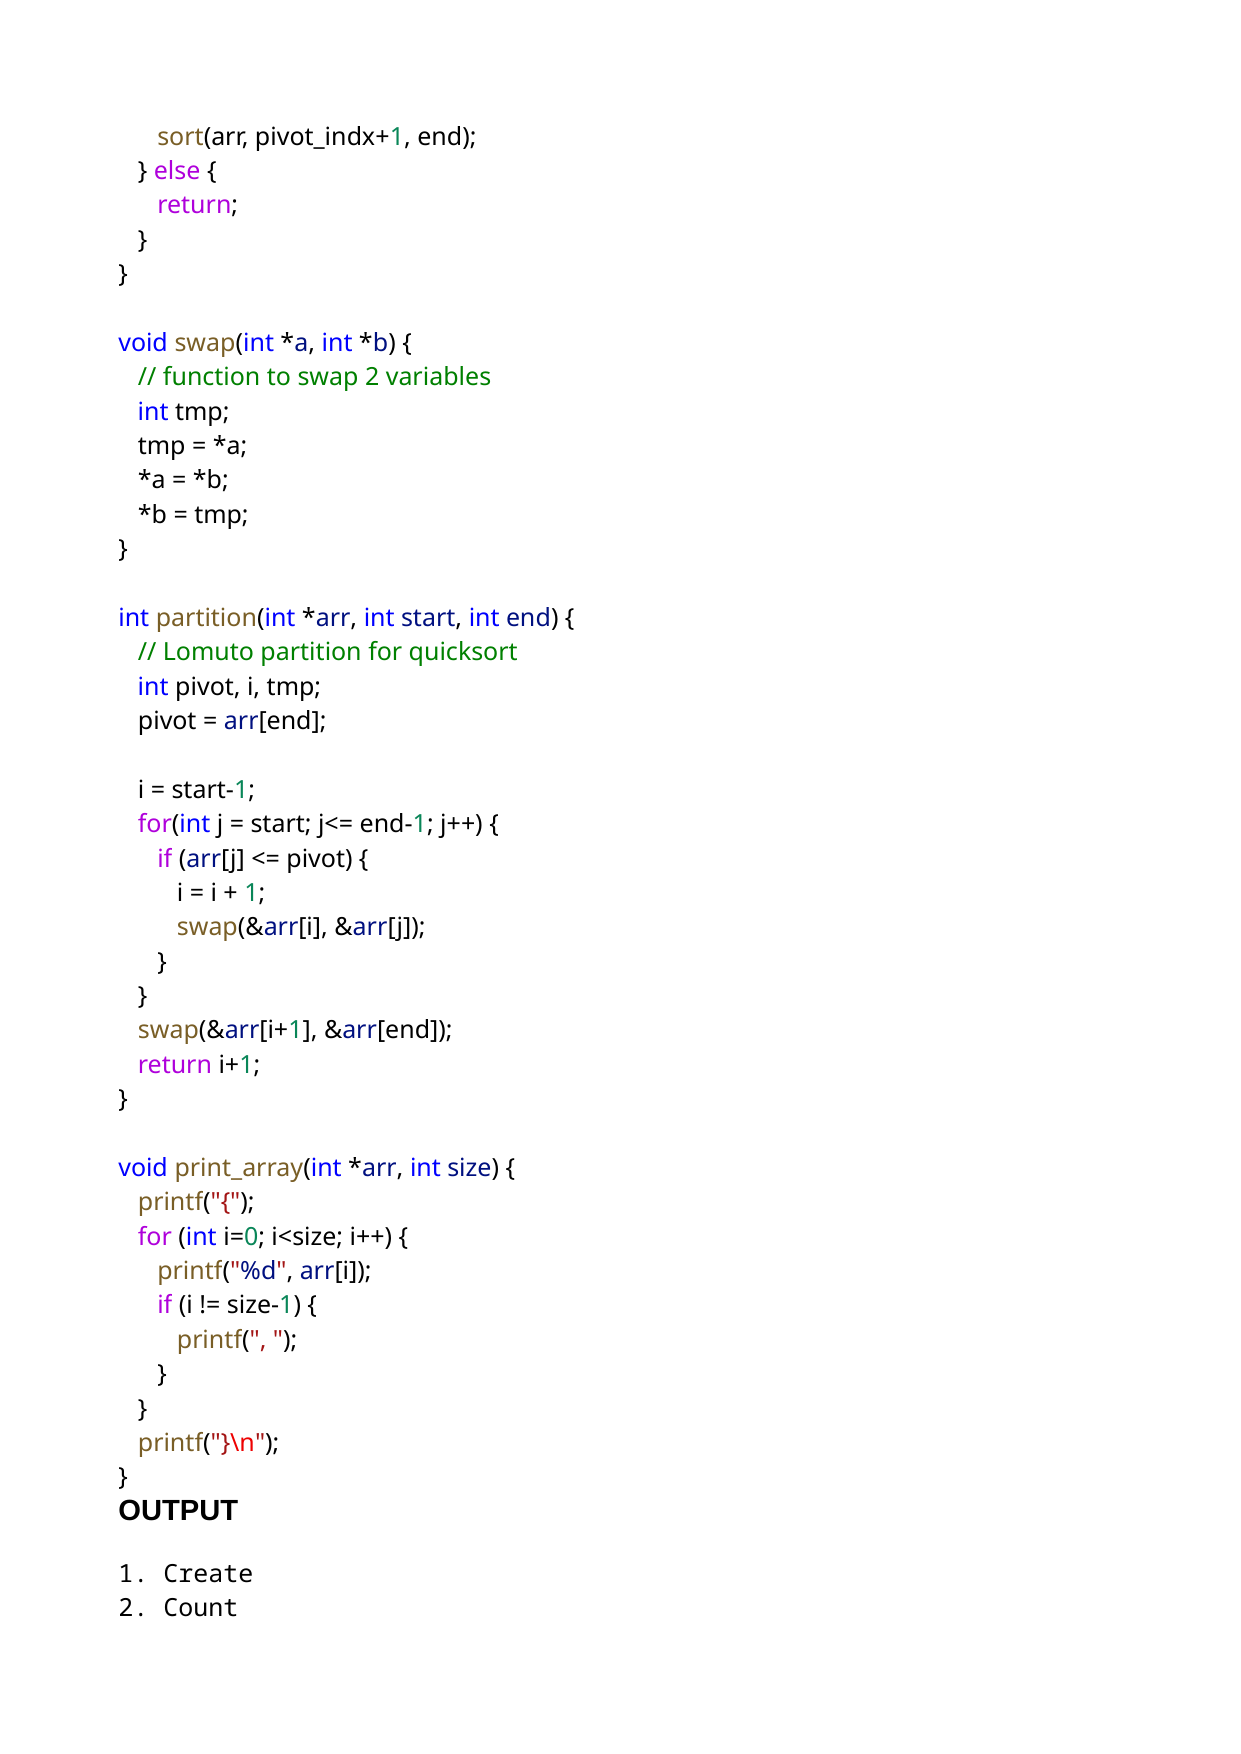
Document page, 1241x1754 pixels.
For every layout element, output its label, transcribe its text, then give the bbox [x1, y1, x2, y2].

text // Lomuto partition for quicksort [118, 634, 1122, 668]
text int partition(int *arr, int start, int end) { [118, 599, 1122, 634]
text } else { [118, 152, 1122, 187]
text printf("{"); [118, 1184, 1122, 1218]
text int pivot, i, tmp; [118, 668, 1122, 702]
text } [118, 1081, 1122, 1115]
text i = start-1; [118, 771, 1122, 806]
text } [118, 531, 1122, 565]
text for(int j = start; j<= end-1; j++) { [118, 806, 1122, 840]
text } [118, 977, 1122, 1012]
text } [118, 256, 1122, 290]
text OUTPUT [118, 1493, 1122, 1527]
text return i+1; [118, 1046, 1122, 1081]
text // function to swap 2 variables [118, 359, 1122, 393]
text void print_array(int *arr, int size) { [118, 1149, 1122, 1184]
text printf("}\n"); [118, 1424, 1122, 1459]
text } [118, 1356, 1122, 1390]
text sort(arr, pivot_indx+1, end); [118, 118, 1122, 152]
text swap(&arr[i+1], &arr[end]); [118, 1012, 1122, 1046]
text int tmp; [118, 393, 1122, 427]
text } [118, 1390, 1122, 1424]
text return; [118, 187, 1122, 221]
text *b = tmp; [118, 496, 1122, 531]
text } [118, 221, 1122, 256]
text *a = *b; [118, 462, 1122, 496]
text printf("%d", arr[i]); [118, 1252, 1122, 1287]
text 1. Create 2. Count [118, 1555, 1122, 1623]
text i = i + 1; [118, 874, 1122, 909]
text swap(&arr[i], &arr[j]); [118, 909, 1122, 943]
text printf(", "); [118, 1321, 1122, 1356]
text if (arr[j] <= pivot) { [118, 840, 1122, 874]
text for (int i=0; i<size; i++) { [118, 1218, 1122, 1252]
text } [118, 943, 1122, 977]
text pivot = arr[end]; [118, 702, 1122, 737]
text if (i != size-1) { [118, 1287, 1122, 1321]
text tmp = *a; [118, 427, 1122, 462]
text void swap(int *a, int *b) { [118, 324, 1122, 359]
text } [118, 1459, 1122, 1493]
